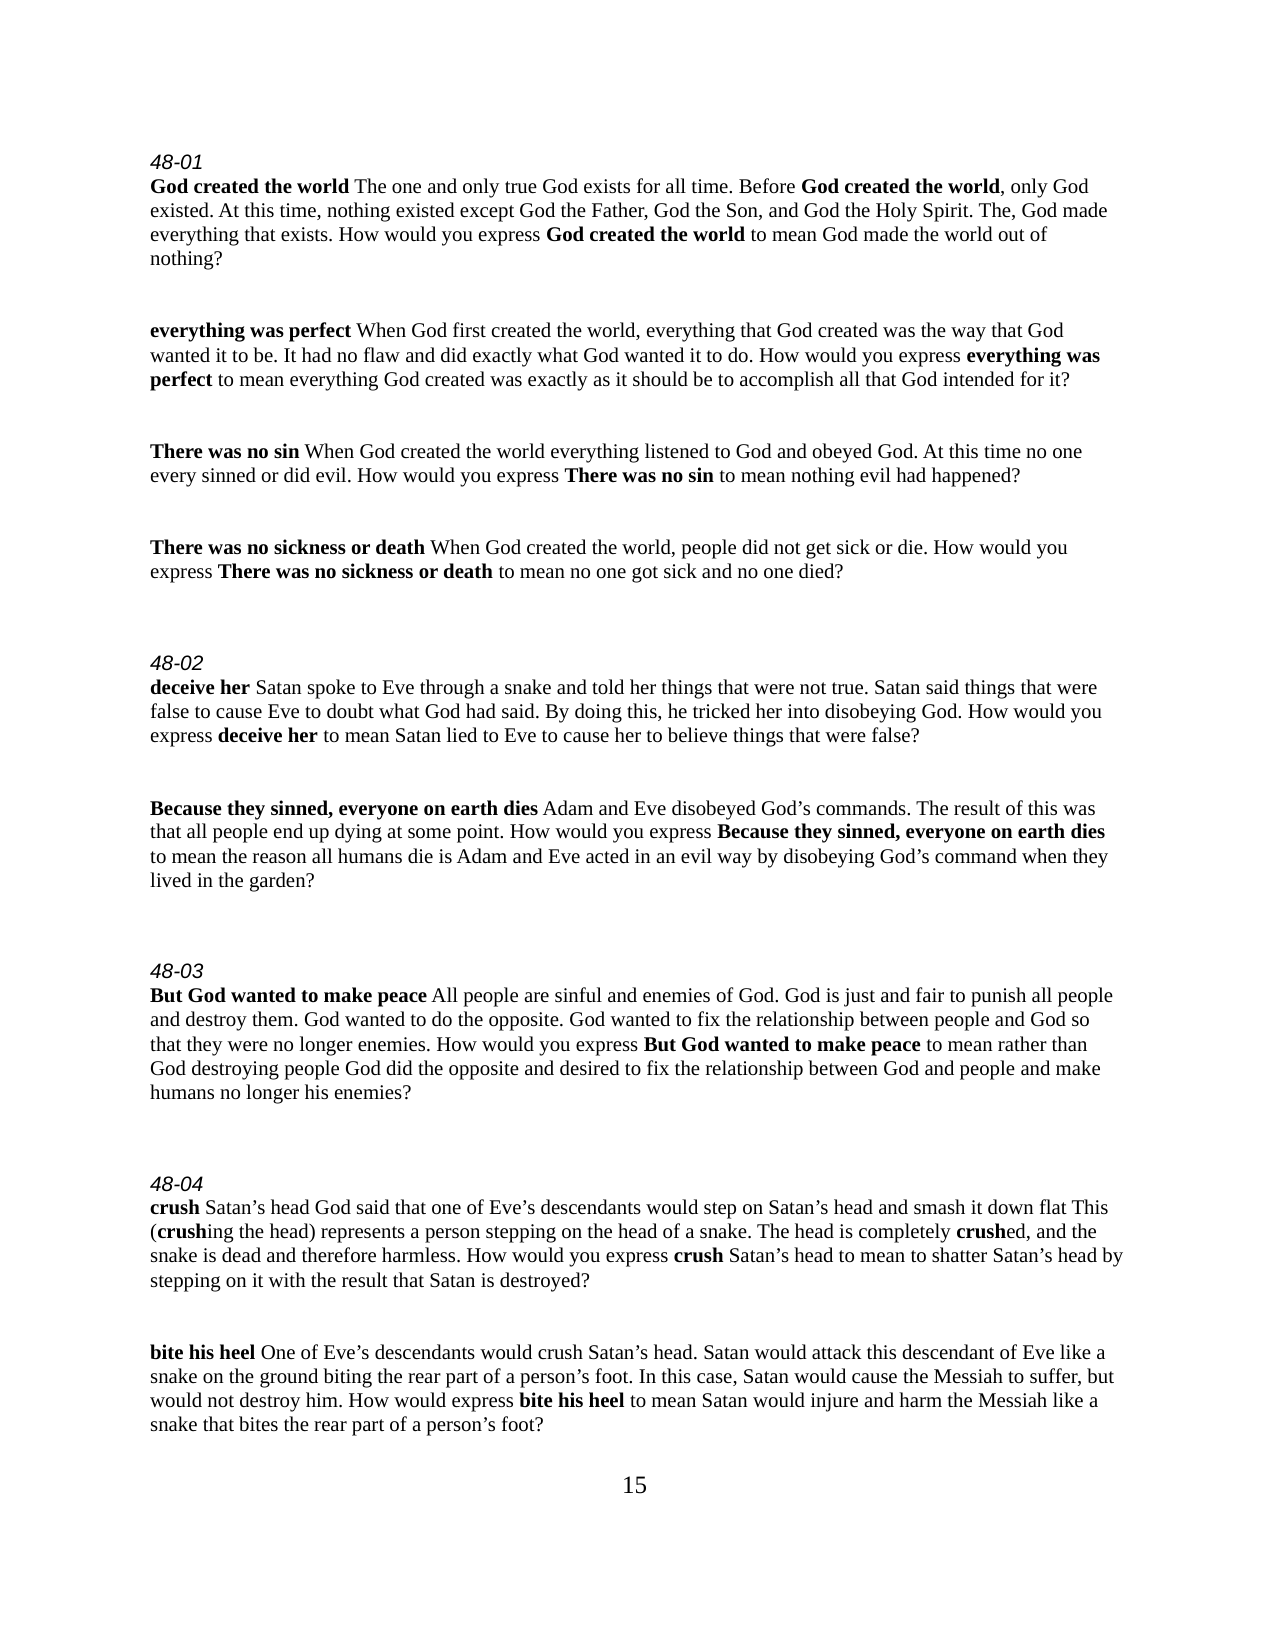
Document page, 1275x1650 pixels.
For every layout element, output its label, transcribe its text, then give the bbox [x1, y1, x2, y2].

text There was no sin When God created the world everything listened to God and obeyed God. At this time no one every sinned or did evil. How would you express There was no sin to mean nothing evil had happened? [150, 439, 1125, 487]
text Because they sinned, everyone on earth dies Adam and Eve disobeyed God’s commands. The result of this was that all people end up dying at some point. How would you express Because they sinned, everyone on earth dies to mean the reason all humans die is Adam and Eve acted in an evil way by disobeying God’s command when they lived in the garden? [150, 795, 1125, 892]
text There was no sickness or death When God created the world, people did not get sick or die. How would you express There was no sickness or death to mean no one got sick and no one died? [150, 535, 1125, 583]
text everything was perfect When God first created the world, everything that God created was the way that God wanted it to be. It had no flaw and did exactly what God wanted it to do. How would you express everything was perfect to mean everything God created was exactly as it should be to accomplish all that God intended for it? [150, 318, 1125, 391]
text bite his heel One of Eve’s descendants would crush Satan’s head. Satan would attack this descendant of Eve like a snake on the ground biting the rear part of a person’s foot. In this case, Satan would cause the Messiah to suffer, but would not destroy him. How would express bite his heel to mean Satan would injure and harm the Messiah like a snake that bites the rear part of a person’s foot? [150, 1340, 1125, 1436]
text deceive her Satan spoke to Eve through a snake and told her things that were not true. Satan said things that were false to cause Eve to doubt what God had said. By doing this, he tricked her into disobeying God. How would you express deceive her to mean Satan lied to Eve to cause her to believe things that were false? [150, 675, 1125, 747]
subtitle 48-04 [150, 1171, 1125, 1195]
text But God wanted to make peace All people are sinful and enemies of God. God is just and fair to punish all people and destroy them. God wanted to do the opposite. God wanted to fix the relationship between people and God so that they were no longer enemies. How would you express But God wanted to make peace to mean rather than God destroying people God did the opposite and desired to fix the relationship between God and people and make humans no longer his enemies? [150, 983, 1125, 1104]
subtitle 48-01 [150, 150, 1125, 174]
subtitle 48-03 [150, 959, 1125, 983]
subtitle 48-02 [150, 651, 1125, 675]
text God created the world The one and only true God exists for all time. Before God created the world, only God existed. At this time, nothing existed except God the Father, God the Son, and God the Holy Spirit. The, God made everything that exists. How would you express God created the world to mean God made the world out of nothing? [150, 174, 1125, 270]
text crush Satan’s head God said that one of Eve’s descendants would step on Satan’s head and smash it down flat This (crushing the head) represents a person stepping on the head of a snake. The head is completely crushed, and the snake is dead and therefore harmless. How would you express crush Satan’s head to mean to shatter Satan’s head by stepping on it with the result that Satan is destroyed? [150, 1195, 1125, 1292]
